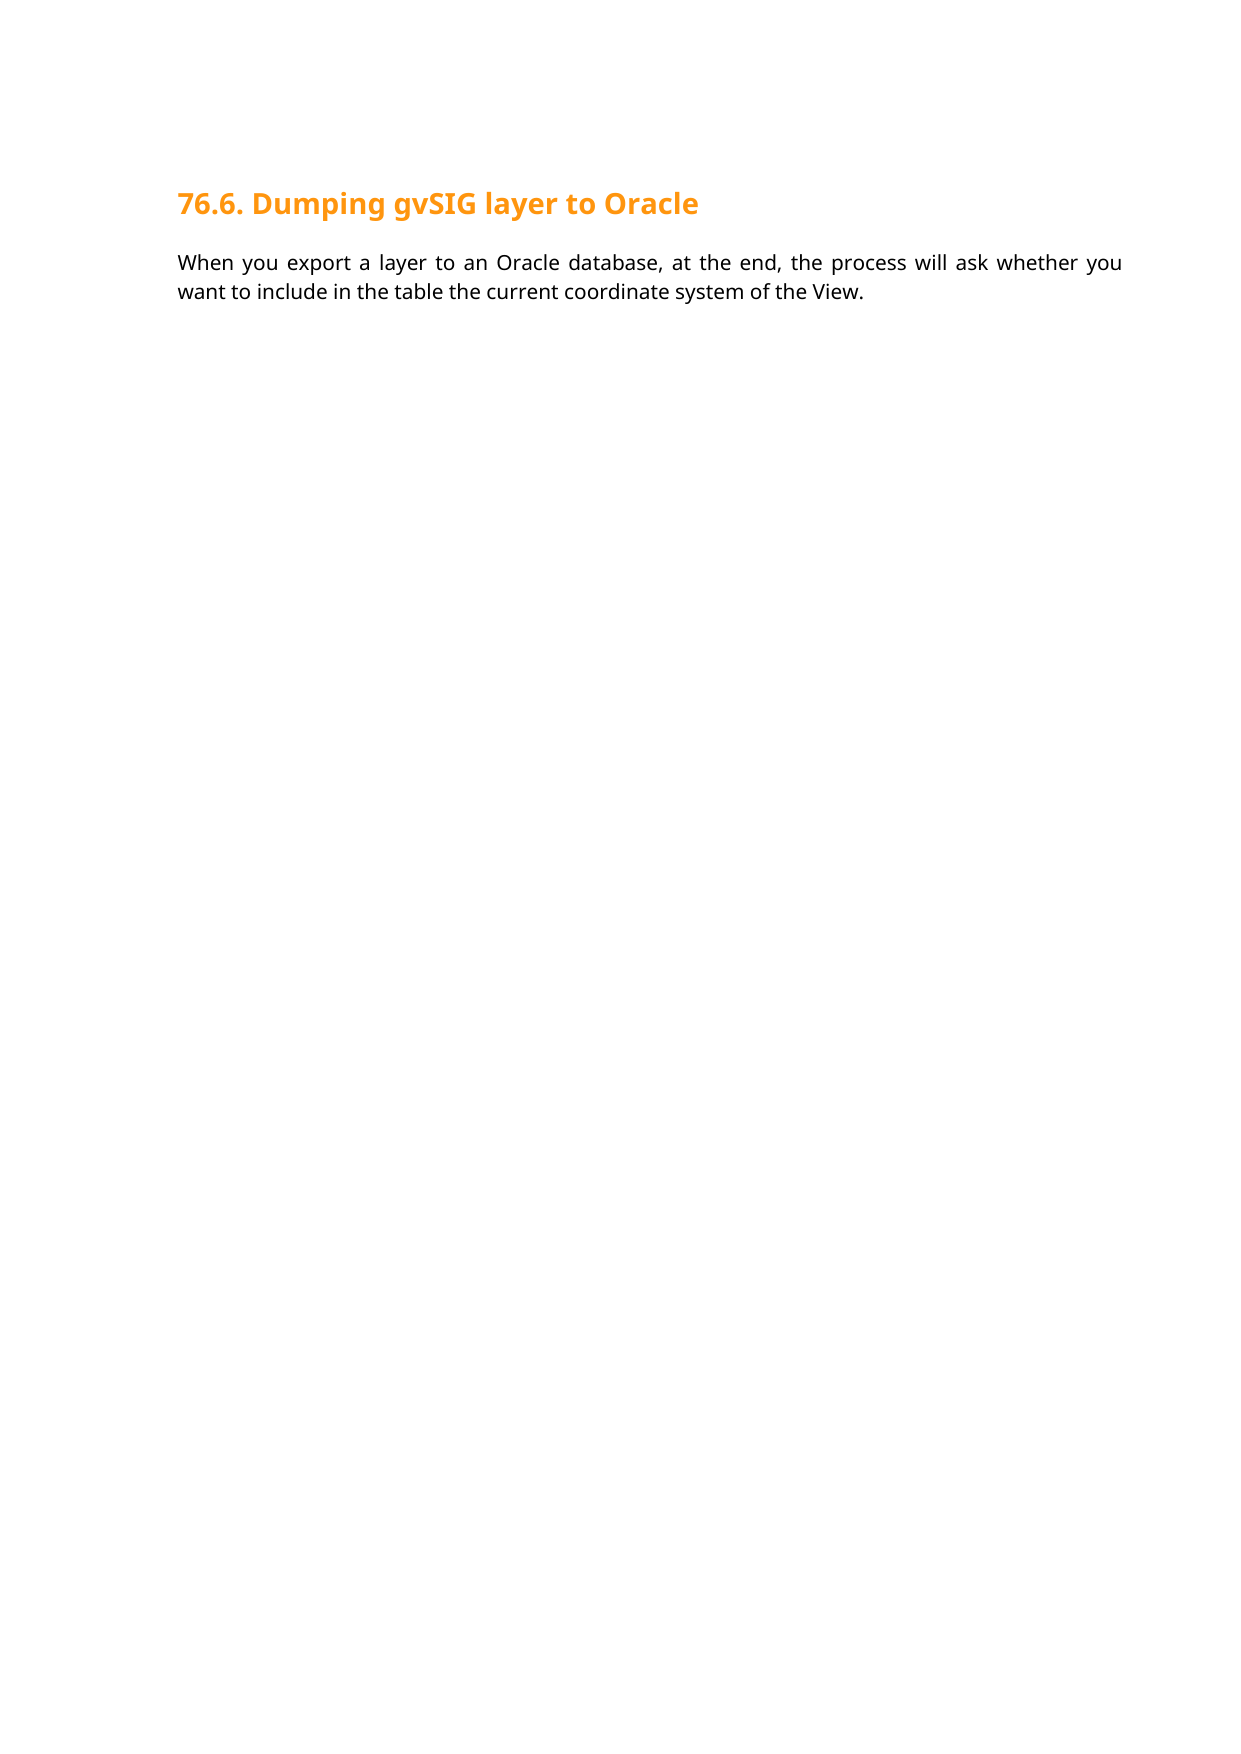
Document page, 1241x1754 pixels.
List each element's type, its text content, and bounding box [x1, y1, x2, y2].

subtitle 76.6. Dumping gvSIG layer to Oracle [177, 184, 1125, 223]
text When you export a layer to an Oracle database, at the end, the process will ask whether you want to include in the table the current coordinate system of the View. [177, 248, 1125, 305]
